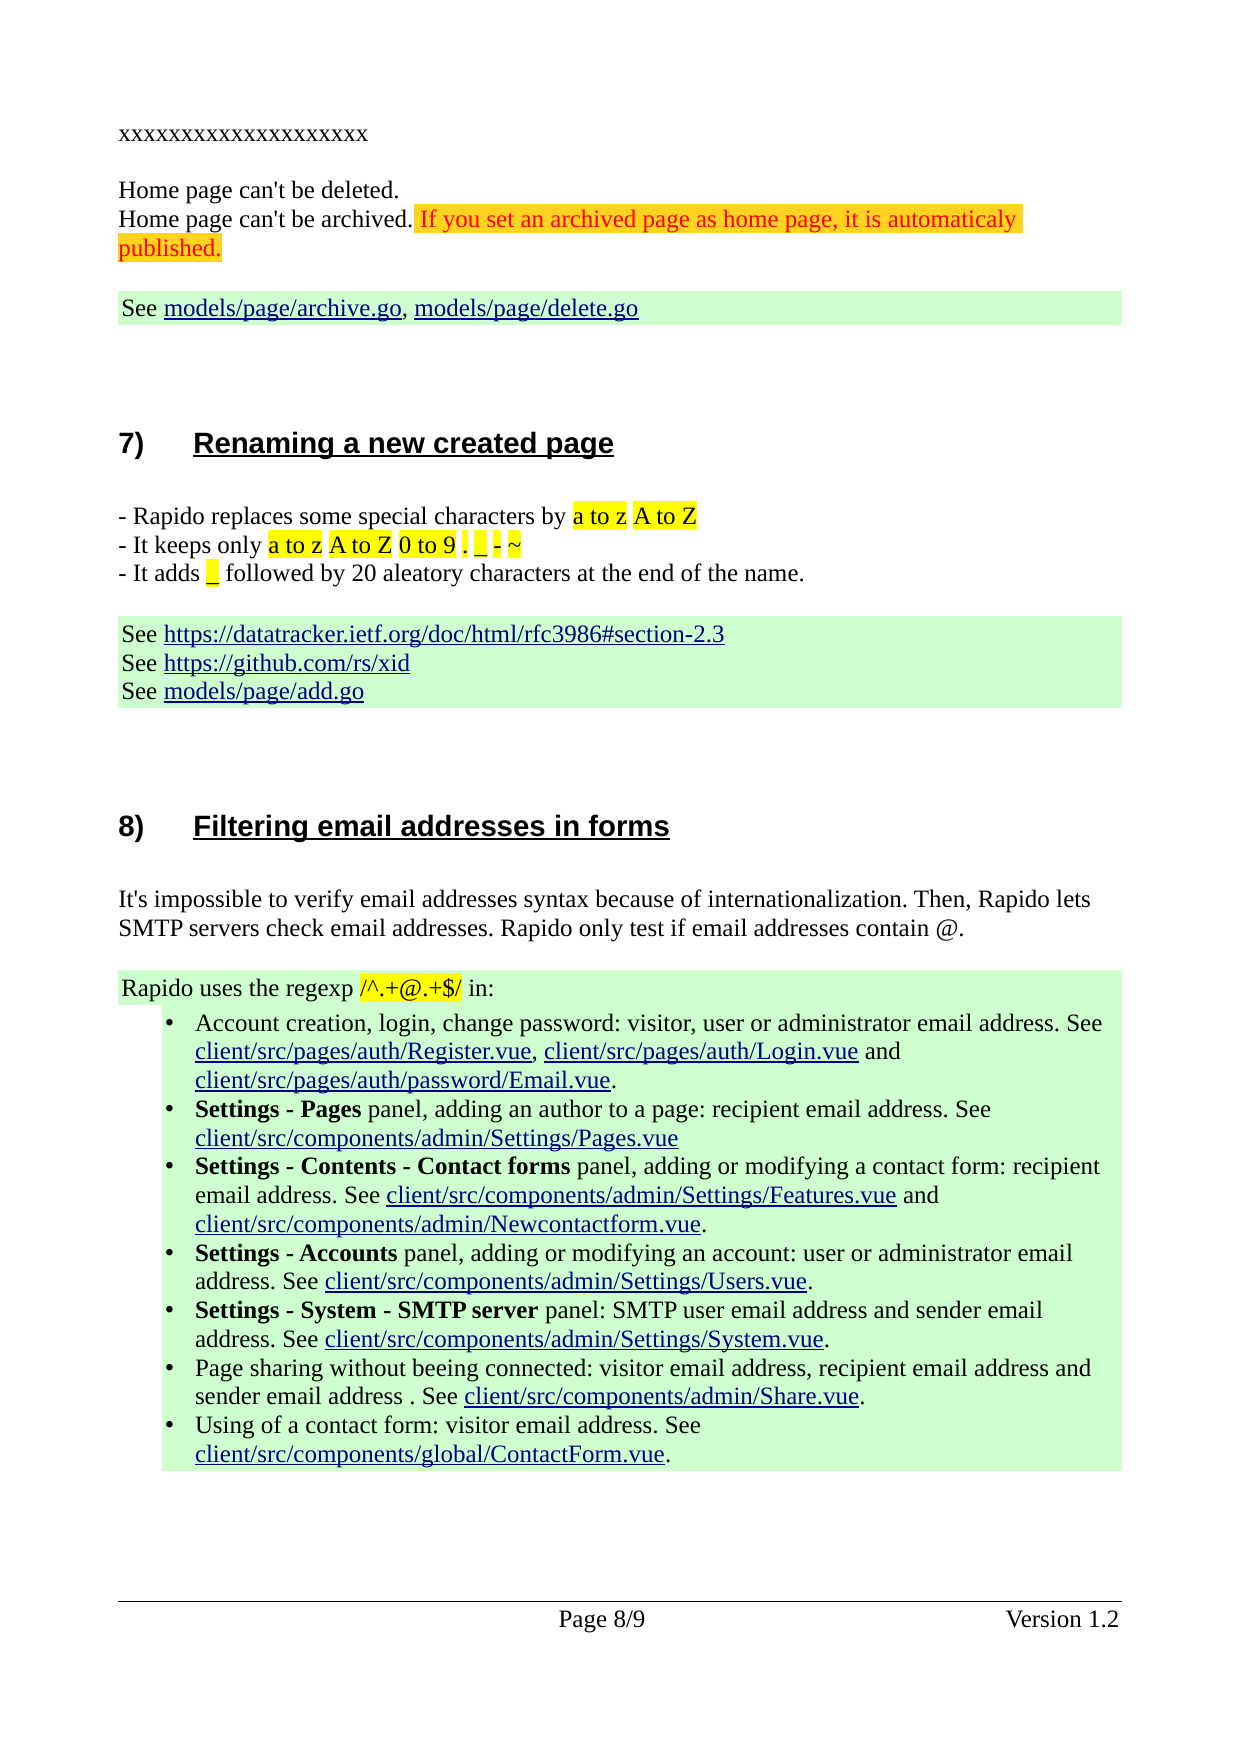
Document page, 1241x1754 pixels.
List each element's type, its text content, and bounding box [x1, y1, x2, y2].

list Settings - Pages panel, adding an author to a page: recipient email address. See client/src/components/admin/Settings/Pages.vue [162, 1094, 1122, 1151]
text Home page can't be deleted. [118, 176, 1122, 204]
list Page sharing without beeing connected: visitor email address, recipient email address and sender email address . See client/src/components/admin/Share.vue. [162, 1353, 1122, 1410]
text Rapido uses the regexp /^.+@.+$/ in: [118, 970, 1122, 1005]
list Using of a contact form: visitor email address. See client/src/components/global/ContactForm.vue. [162, 1410, 1122, 1471]
list Account creation, login, change password: visitor, user or administrator email address. See client/src/pages/auth/Register.vue, client/src/pages/auth/Login.vue and client/src/pages/auth/password/Email.vue. [162, 1005, 1122, 1094]
text Home page can't be archived. If you set an archived page as home page, it is automaticaly published. [118, 204, 1122, 262]
text See https://github.com/rs/xid [118, 648, 1122, 676]
text xxxxxxxxxxxxxxxxxxxx [118, 118, 1122, 147]
text See models/page/archive.go, models/page/delete.go [118, 291, 1122, 325]
list Settings - System - SMTP server panel: SMTP user email address and sender email address. See client/src/components/admin/Settings/System.vue. [162, 1295, 1122, 1353]
text See https://datatracker.ietf.org/doc/html/rfc3986#section-2.3 [118, 616, 1122, 648]
text - It adds _ followed by 20 aleatory characters at the end of the name. [118, 558, 1122, 587]
text See models/page/add.go [118, 676, 1122, 708]
text - It keeps only a to z A to Z 0 to 9 . _ - ~ [118, 530, 1122, 558]
subtitle Filtering email addresses in forms [118, 809, 1122, 843]
subtitle Renaming a new created page [118, 426, 1122, 460]
text - Rapido replaces some special characters by a to z A to Z [118, 501, 1122, 530]
text It's impossible to verify email addresses syntax because of internationalization. Then, Rapido lets SMTP servers check email addresses. Rapido only test if email addresses contain @. [118, 884, 1122, 941]
list Settings - Accounts panel, adding or modifying an account: user or administrator email address. See client/src/components/admin/Settings/Users.vue. [162, 1238, 1122, 1295]
list Settings - Contents - Contact forms panel, adding or modifying a contact form: recipient email address. See client/src/components/admin/Settings/Features.vue and client/src/components/admin/Newcontactform.vue. [162, 1151, 1122, 1238]
